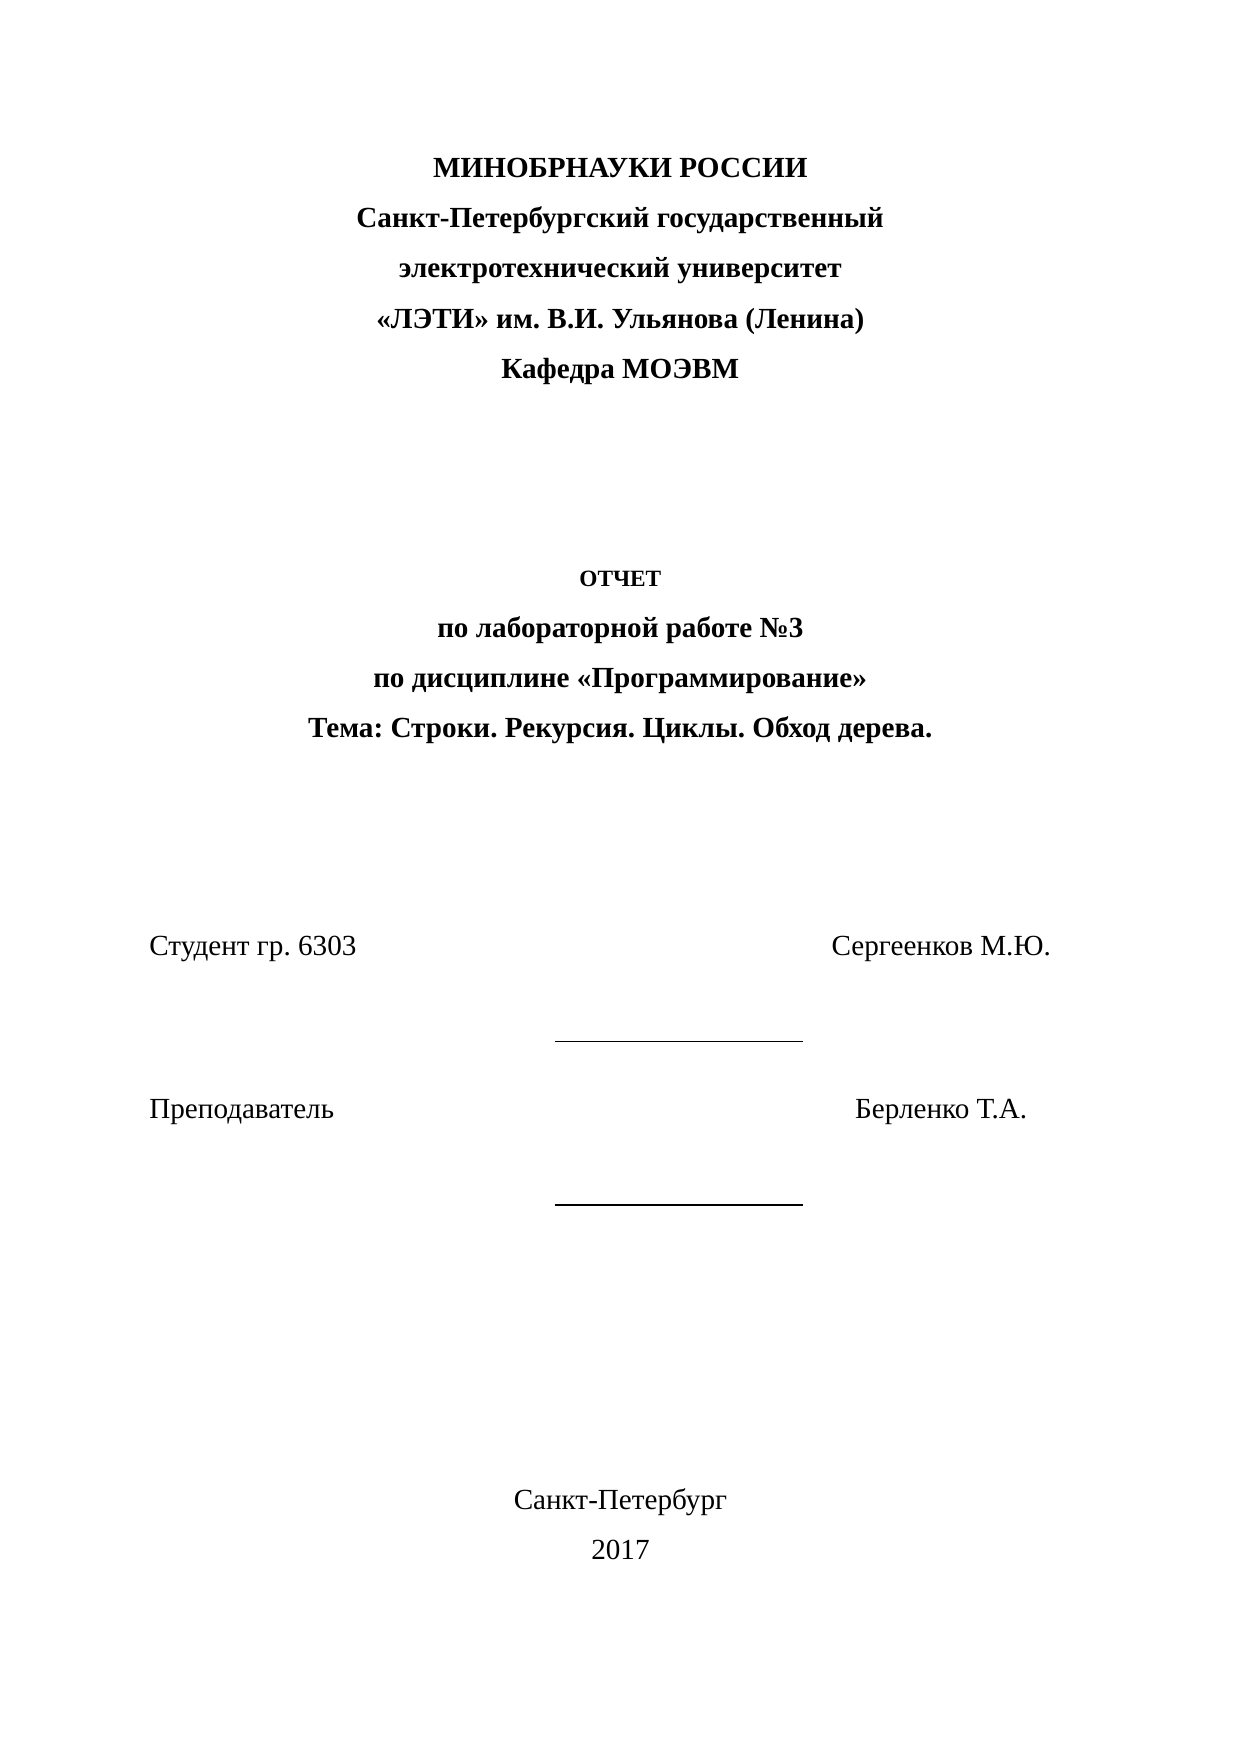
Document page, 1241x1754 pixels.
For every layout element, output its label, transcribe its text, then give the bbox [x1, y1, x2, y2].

table_cell Преподаватель [139, 1041, 554, 1204]
text Кафедра МОЭВМ [150, 351, 1090, 385]
text 2017 [150, 1532, 1090, 1566]
table_header Сергеенков М.Ю. [803, 879, 1079, 1041]
text Санкт-Петербург [150, 1482, 1090, 1516]
table_header [555, 879, 803, 1041]
table_cell [555, 1042, 803, 1204]
text «ЛЭТИ» им. В.И. Ульянова (Ленина) [150, 301, 1090, 334]
text Санкт-Петербургский государственный [150, 200, 1090, 234]
text МИНОБРНАУКИ РОССИИ [150, 150, 1090, 183]
table_header Студент гр. 6303 [139, 879, 554, 1041]
text по дисциплине «Программирование» [150, 660, 1090, 694]
table_cell Берленко Т.А. [803, 1041, 1079, 1204]
text отчет [150, 559, 1090, 593]
text электротехнический университет [150, 251, 1090, 284]
text по лабораторной работе №3 [150, 610, 1090, 643]
text Тема: Строки. Рекурсия. Циклы. Обход дерева. [150, 710, 1090, 744]
